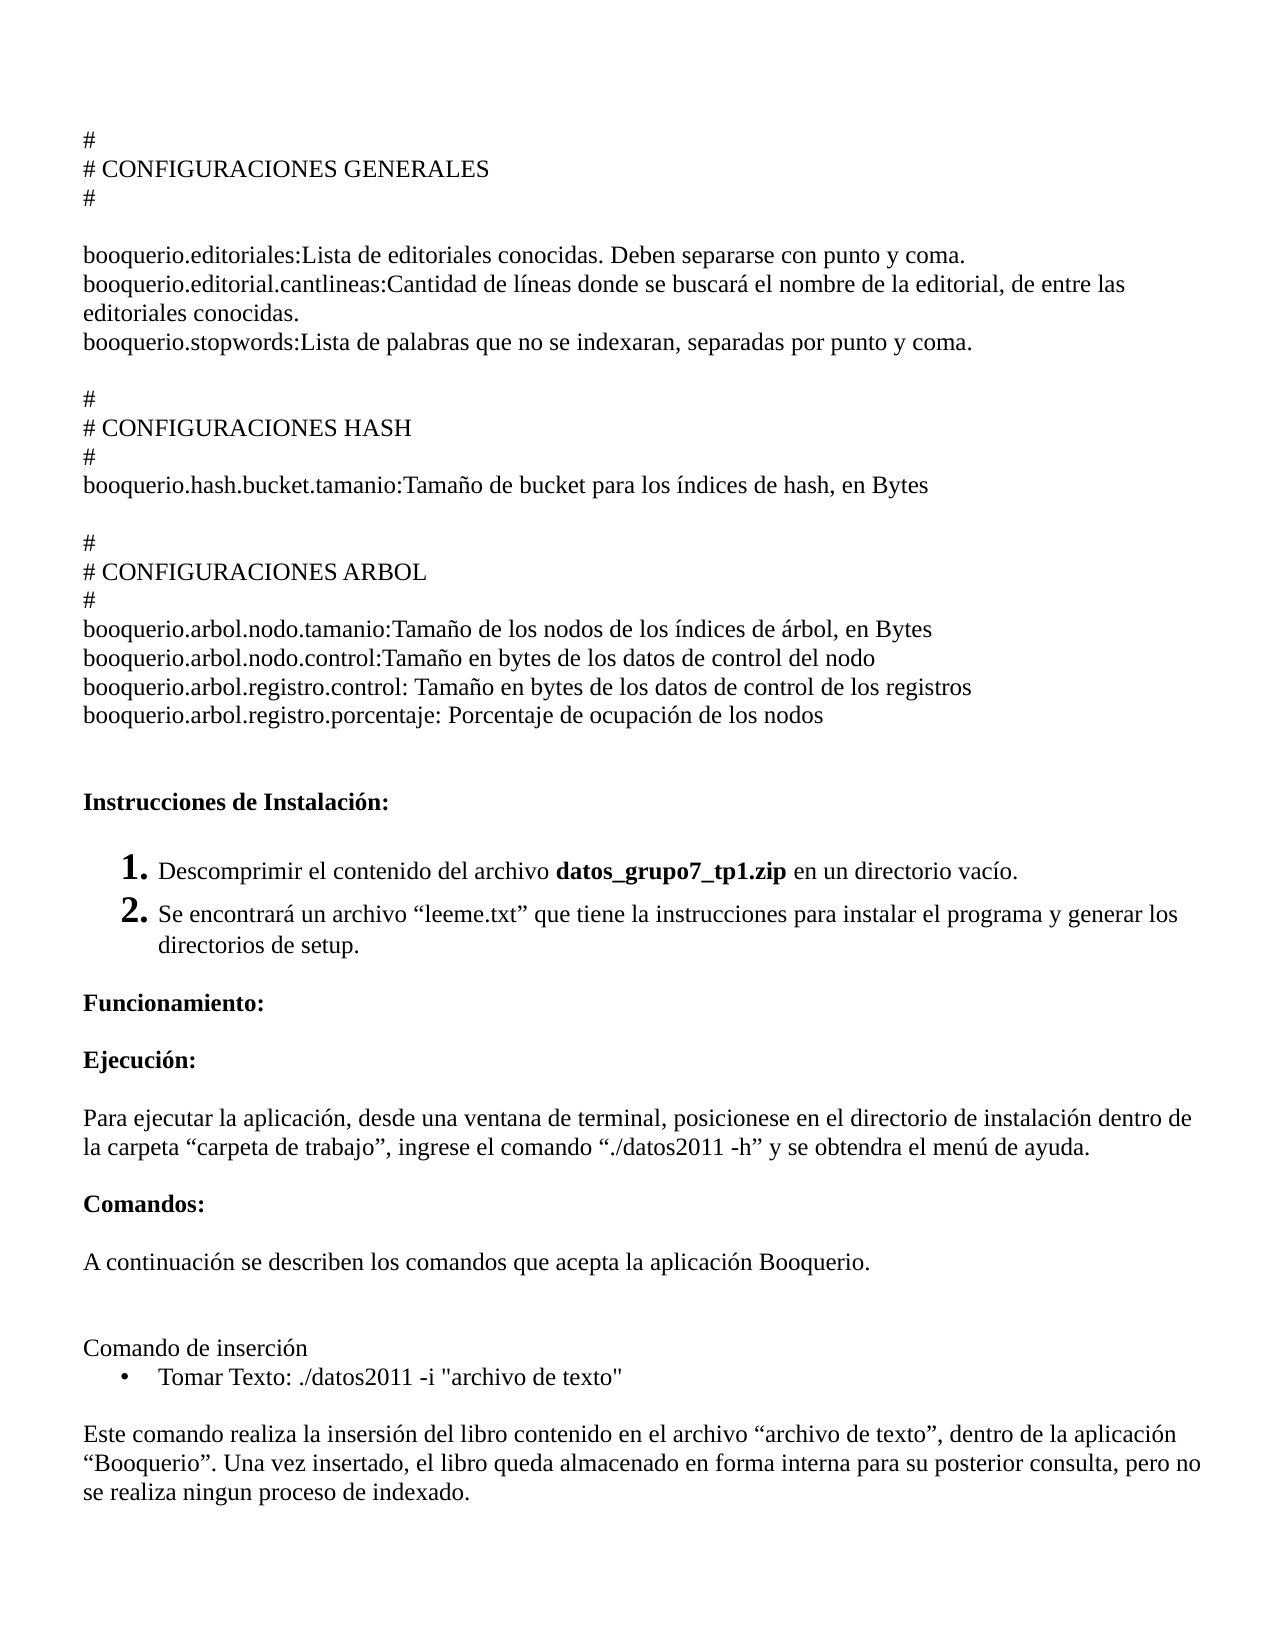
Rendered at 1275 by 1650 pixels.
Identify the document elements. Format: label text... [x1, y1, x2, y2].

text # [83, 183, 1206, 212]
text booquerio.arbol.registro.control: Tamaño en bytes de los datos de control de los registros [83, 672, 1206, 701]
text booquerio.editorial.cantlineas:Cantidad de líneas donde se buscará el nombre de la editorial, de entre las editoriales conocidas. [83, 269, 1206, 327]
text booquerio.arbol.nodo.control:Tamaño en bytes de los datos de control del nodo [83, 643, 1206, 672]
text booquerio.editoriales:Lista de editoriales conocidas. Deben separarse con punto y coma. [83, 241, 1206, 269]
text # CONFIGURACIONES GENERALES [83, 154, 1206, 183]
text # [83, 126, 1206, 154]
text booquerio.arbol.registro.porcentaje: Porcentaje de ocupación de los nodos [83, 701, 1206, 729]
list Descomprimir el contenido del archivo datos_grupo7_tp1.zip en un directorio vacío. [120, 844, 1206, 887]
text # [83, 528, 1206, 557]
text Este comando realiza la insersión del libro contenido en el archivo “archivo de texto”, dentro de la aplicación “Booquerio”. Una vez insertado, el libro queda almacenado en forma interna para su posterior consulta, pero no se realiza ningun proceso de indexado. [83, 1419, 1206, 1506]
text # [83, 442, 1206, 471]
text # [83, 586, 1206, 614]
text Para ejecutar la aplicación, desde una ventana de terminal, posicionese en el directorio de instalación dentro de la carpeta “carpeta de trabajo”, ingrese el comando “./datos2011 -h” y se obtendra el menú de ayuda. [83, 1103, 1206, 1161]
list Tomar Texto: ./datos2011 -i "archivo de texto" [120, 1362, 1206, 1391]
text Comando de inserción [83, 1333, 1206, 1362]
text Ejecución: [83, 1046, 1206, 1074]
text Instrucciones de Instalación: [83, 787, 1206, 816]
text # [83, 384, 1206, 413]
text booquerio.stopwords:Lista de palabras que no se indexaran, separadas por punto y coma. [83, 327, 1206, 356]
text # CONFIGURACIONES HASH [83, 413, 1206, 442]
text A continuación se describen los comandos que acepta la aplicación Booquerio. [83, 1247, 1206, 1276]
text # CONFIGURACIONES ARBOL [83, 557, 1206, 586]
text booquerio.arbol.nodo.tamanio:Tamaño de los nodos de los índices de árbol, en Bytes [83, 614, 1206, 643]
text Funcionamiento: [83, 988, 1206, 1017]
text booquerio.hash.bucket.tamanio:Tamaño de bucket para los índices de hash, en Bytes [83, 471, 1206, 499]
text Comandos: [83, 1189, 1206, 1218]
list Se encontrará un archivo “leeme.txt” que tiene la instrucciones para instalar el programa y generar los directorios de setup. [120, 887, 1206, 959]
